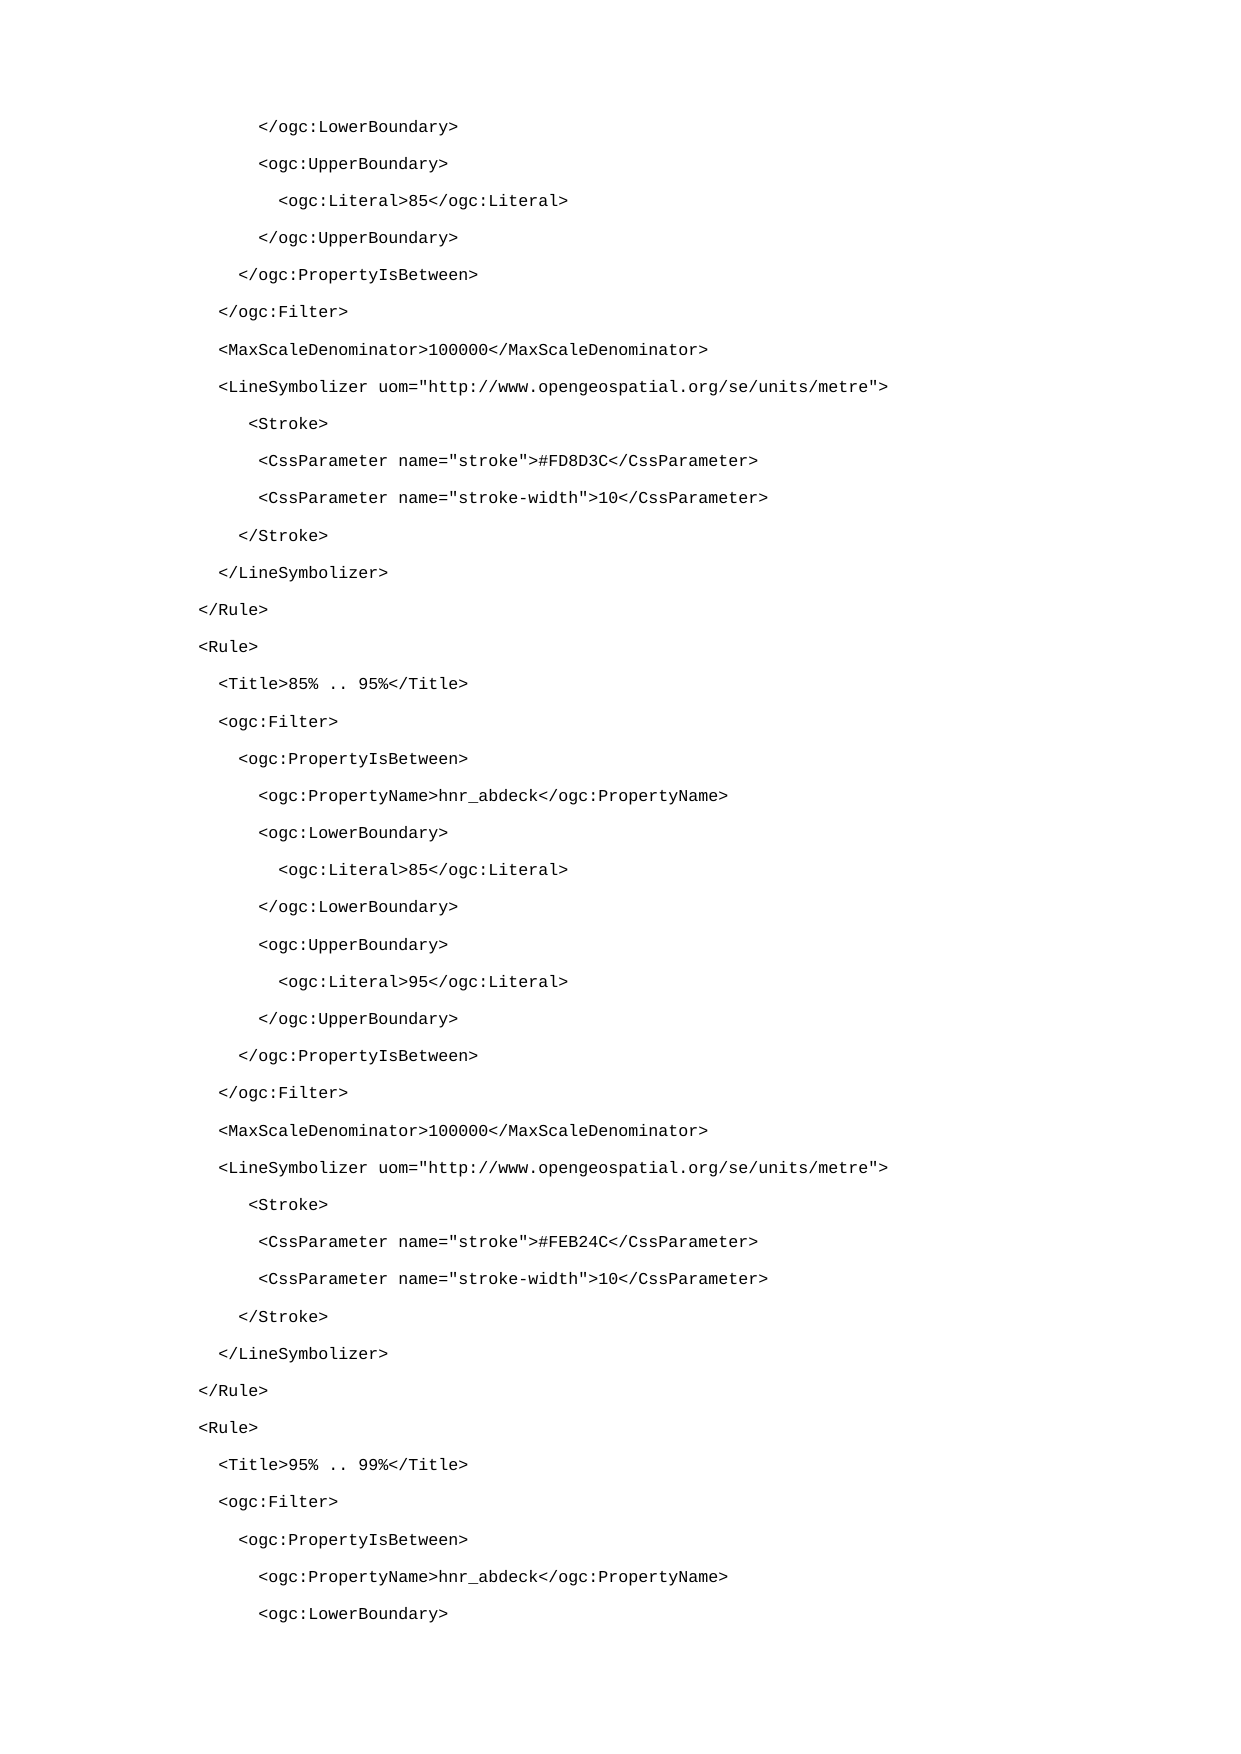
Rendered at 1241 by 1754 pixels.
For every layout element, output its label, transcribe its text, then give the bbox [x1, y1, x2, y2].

text <Stroke> [118, 1197, 1122, 1215]
text </Rule> [118, 602, 1122, 620]
text </Rule> [118, 1382, 1122, 1401]
text <CssParameter name="stroke">#FD8D3C</CssParameter> [118, 453, 1122, 472]
text <ogc:Filter> [118, 713, 1122, 732]
text <ogc:PropertyIsBetween> [118, 1531, 1122, 1550]
text </ogc:UpperBoundary> [118, 1011, 1122, 1029]
text </LineSymbolizer> [118, 1345, 1122, 1364]
text <ogc:PropertyIsBetween> [118, 750, 1122, 769]
text <ogc:Filter> [118, 1494, 1122, 1513]
text </Stroke> [118, 1308, 1122, 1327]
text <CssParameter name="stroke-width">10</CssParameter> [118, 1271, 1122, 1290]
text </ogc:PropertyIsBetween> [118, 267, 1122, 286]
text <LineSymbolizer uom="http://www.opengeospatial.org/se/units/metre"> [118, 1159, 1122, 1178]
text <MaxScaleDenominator>100000</MaxScaleDenominator> [118, 1122, 1122, 1141]
text </LineSymbolizer> [118, 564, 1122, 583]
text <Title>85% .. 95%</Title> [118, 676, 1122, 695]
text <ogc:UpperBoundary> [118, 155, 1122, 174]
text <ogc:Literal>85</ogc:Literal> [118, 862, 1122, 881]
text <Rule> [118, 639, 1122, 658]
text <ogc:UpperBoundary> [118, 936, 1122, 955]
text <MaxScaleDenominator>100000</MaxScaleDenominator> [118, 341, 1122, 360]
text </ogc:PropertyIsBetween> [118, 1048, 1122, 1067]
text </ogc:Filter> [118, 304, 1122, 323]
text <ogc:LowerBoundary> [118, 1606, 1122, 1624]
text </ogc:Filter> [118, 1085, 1122, 1104]
text <Rule> [118, 1420, 1122, 1438]
text <ogc:LowerBoundary> [118, 825, 1122, 843]
text <ogc:Literal>85</ogc:Literal> [118, 192, 1122, 211]
text <LineSymbolizer uom="http://www.opengeospatial.org/se/units/metre"> [118, 378, 1122, 397]
text <Title>95% .. 99%</Title> [118, 1457, 1122, 1476]
text </Stroke> [118, 527, 1122, 546]
text <CssParameter name="stroke-width">10</CssParameter> [118, 490, 1122, 509]
text <ogc:PropertyName>hnr_abdeck</ogc:PropertyName> [118, 1568, 1122, 1587]
text </ogc:LowerBoundary> [118, 118, 1122, 137]
text <CssParameter name="stroke">#FEB24C</CssParameter> [118, 1234, 1122, 1253]
text <ogc:PropertyName>hnr_abdeck</ogc:PropertyName> [118, 787, 1122, 806]
text </ogc:UpperBoundary> [118, 230, 1122, 248]
text <ogc:Literal>95</ogc:Literal> [118, 973, 1122, 992]
text <Stroke> [118, 416, 1122, 434]
text </ogc:LowerBoundary> [118, 899, 1122, 918]
